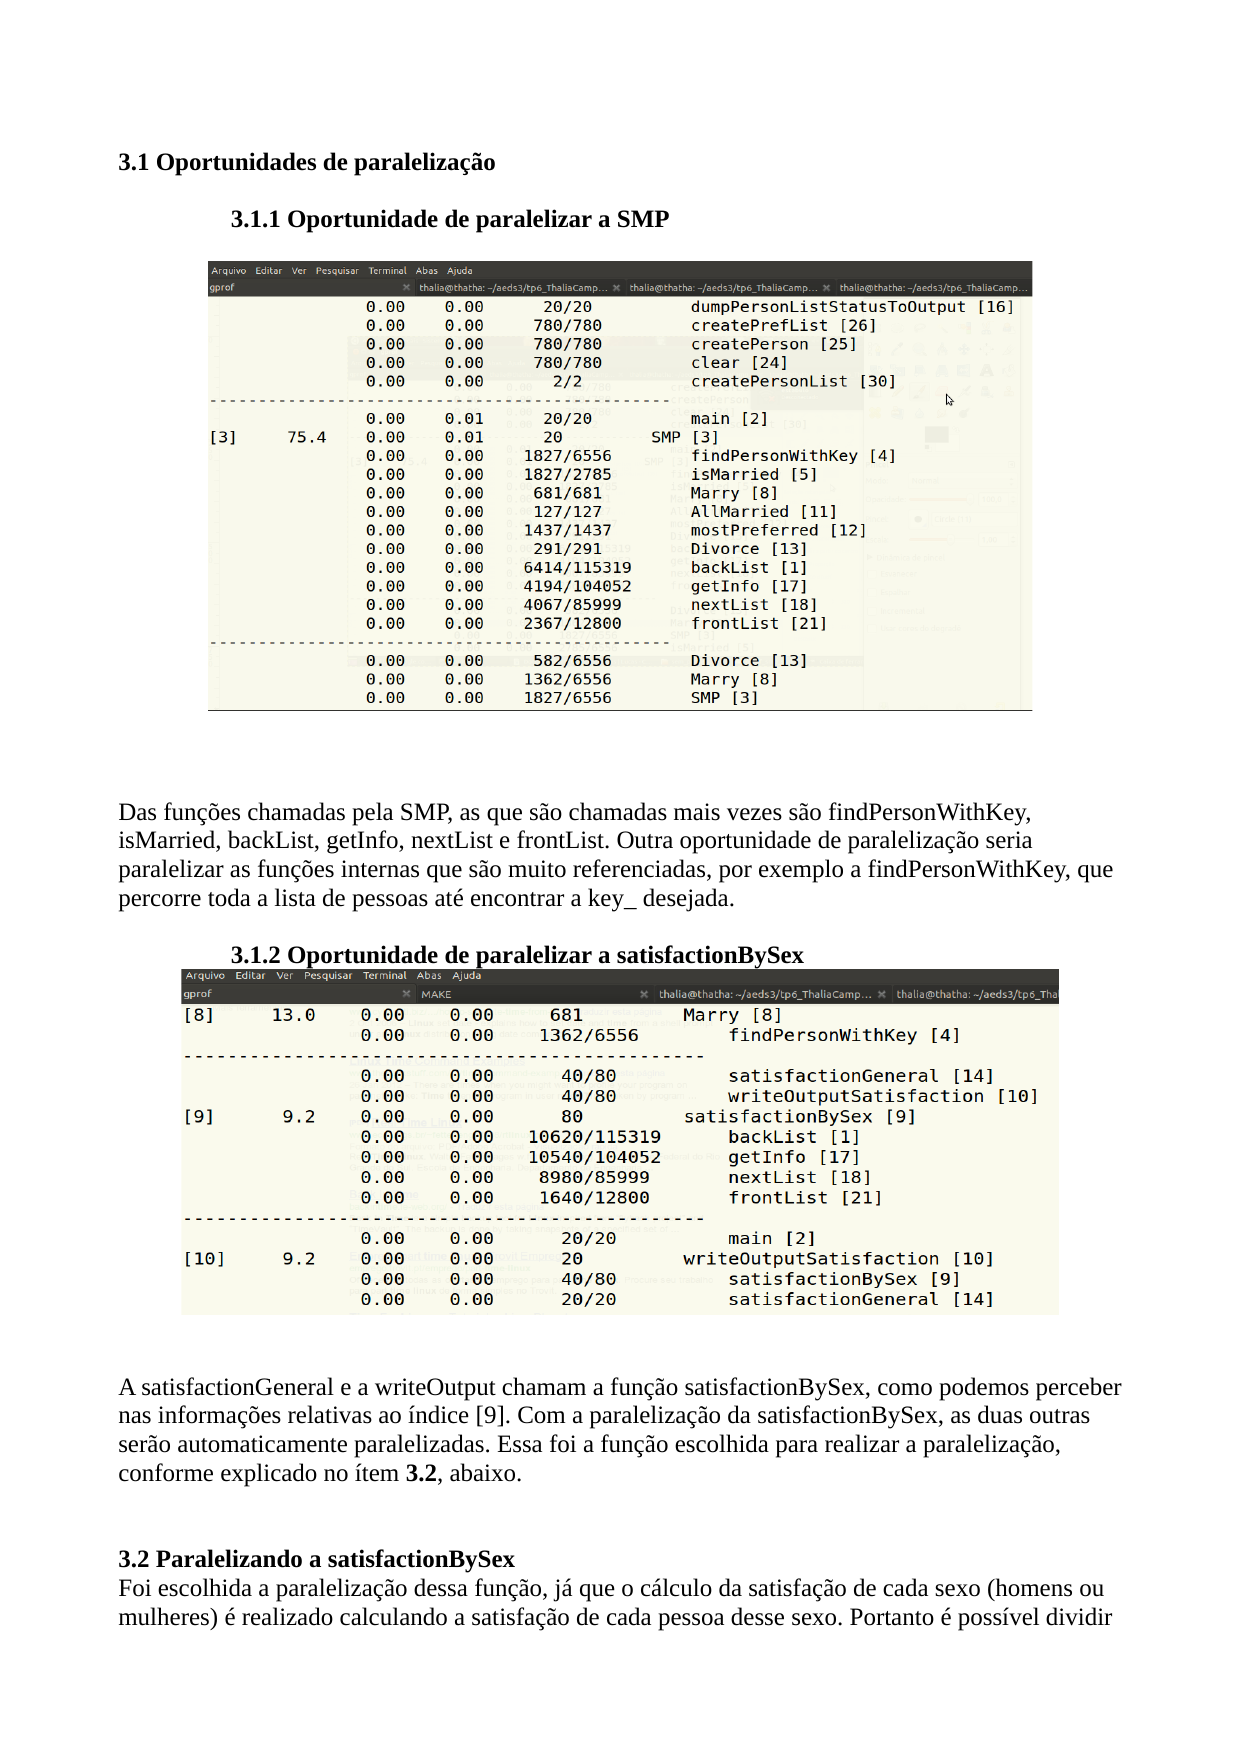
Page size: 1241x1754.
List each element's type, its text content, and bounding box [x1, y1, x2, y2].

text 3.1 Oportunidades de paralelização [118, 147, 1122, 176]
picture [208, 261, 1033, 711]
text A satisfactionGeneral e a writeOutput chamam a função satisfactionBySex, como podemos perceber nas informações relativas ao índice [9]. Com a paralelização da satisfactionBySex, as duas outras serão automaticamente paralelizadas. Essa foi a função escolhida para realizar a paralelização, conforme explicado no ítem 3.2, abaixo. [118, 1372, 1122, 1487]
text Foi escolhida a paralelização dessa função, já que o cálculo da satisfação de cada sexo (homens ou mulheres) é realizado calculando a satisfação de cada pessoa desse sexo. Portanto é possível dividir [118, 1573, 1122, 1631]
list 3.1.1 Oportunidade de paralelizar a SMP [193, 204, 1122, 233]
list 3.1.2 Oportunidade de paralelizar a satisfactionBySex [193, 941, 1122, 969]
text Das funções chamadas pela SMP, as que são chamadas mais vezes são findPersonWithKey, isMarried, backList, getInfo, nextList e frontList. Outra oportunidade de paralelização seria paralelizar as funções internas que são muito referenciadas, por exemplo a findPersonWithKey, que percorre toda a lista de pessoas até encontrar a key_ desejada. [118, 797, 1122, 912]
picture [181, 969, 1059, 1315]
text 3.2 Paralelizando a satisfactionBySex [118, 1487, 1122, 1573]
